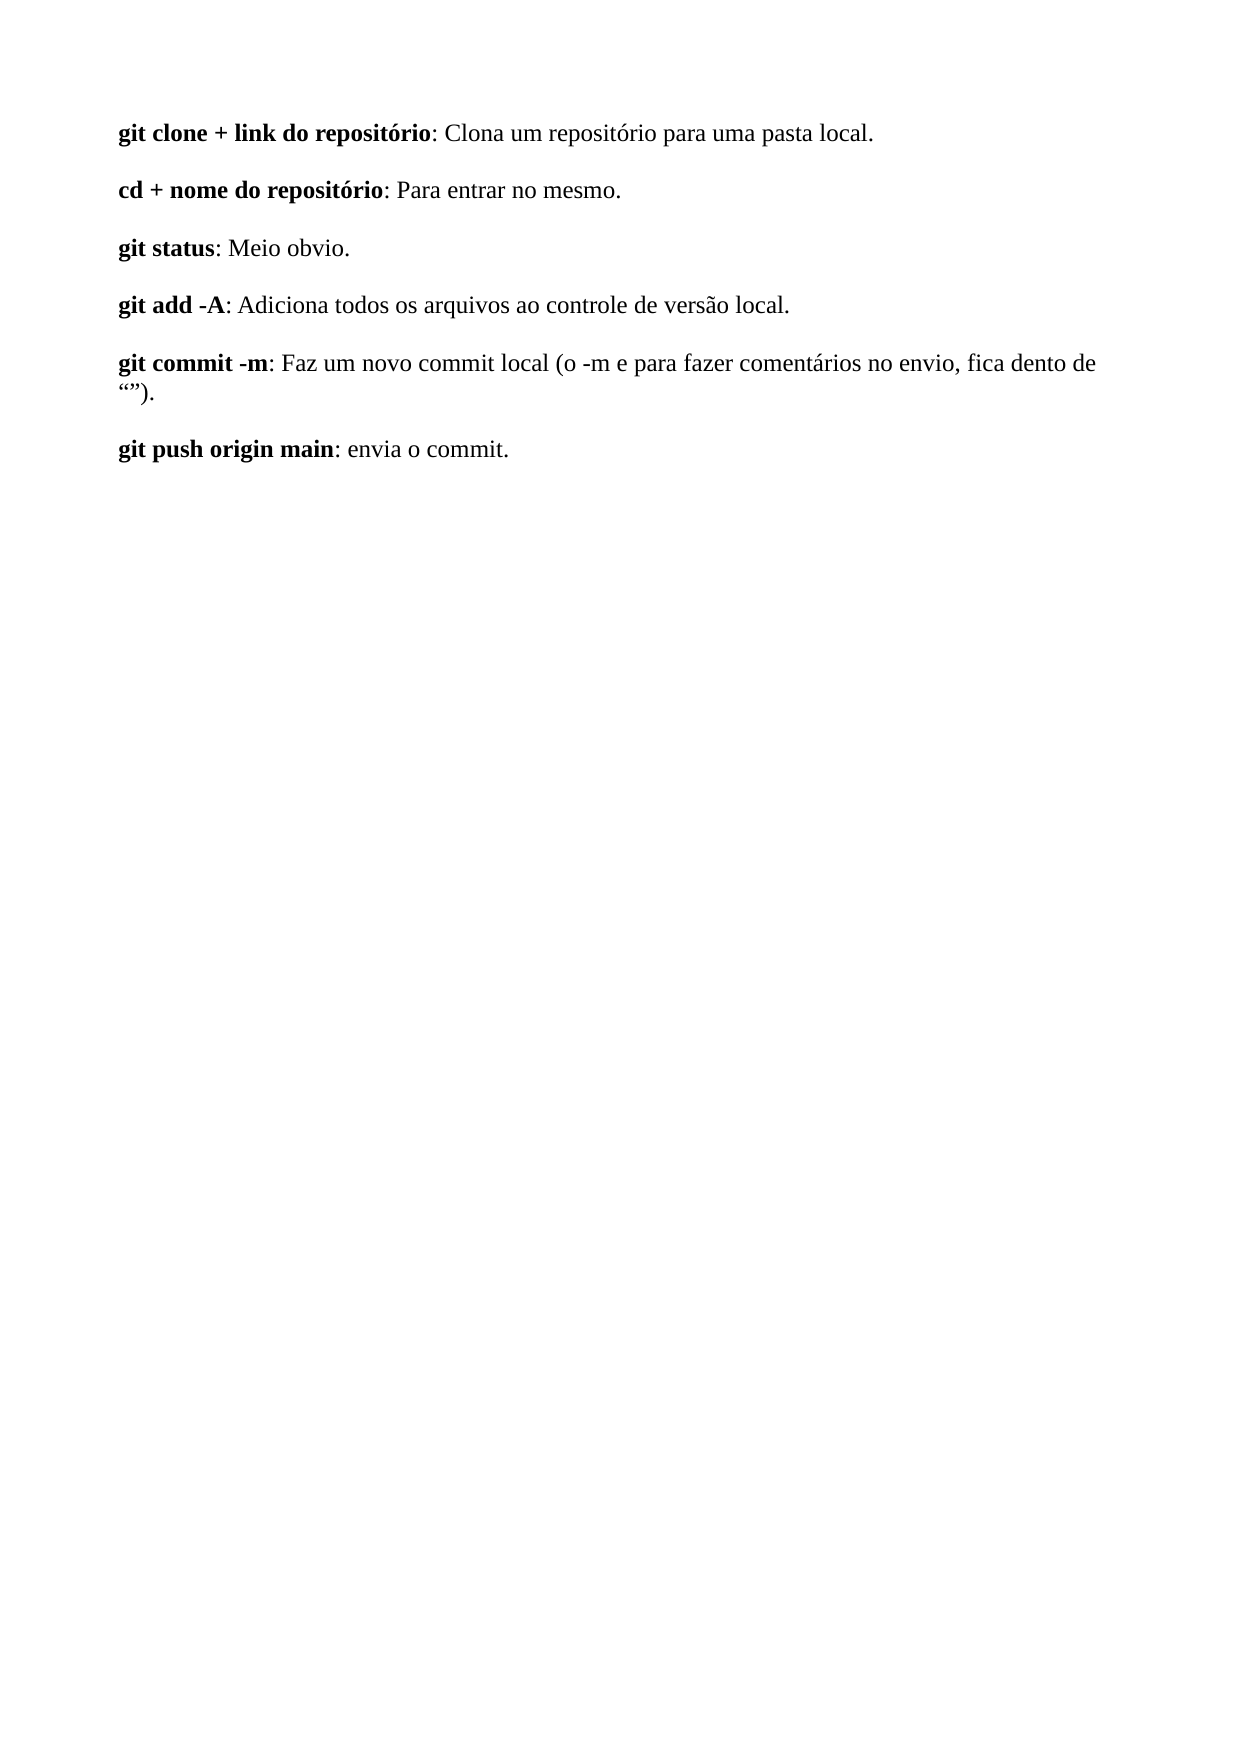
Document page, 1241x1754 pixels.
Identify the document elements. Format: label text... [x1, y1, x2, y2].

text git commit -m: Faz um novo commit local (o -m e para fazer comentários no envio, fica dento de “”). [118, 348, 1122, 406]
text git status: Meio obvio. [118, 233, 1122, 262]
text git push origin main: envia o commit. [118, 434, 1122, 463]
text git add -A: Adiciona todos os arquivos ao controle de versão local. [118, 291, 1122, 319]
text git clone + link do repositório: Clona um repositório para uma pasta local. [118, 118, 1122, 147]
text cd + nome do repositório: Para entrar no mesmo. [118, 176, 1122, 204]
